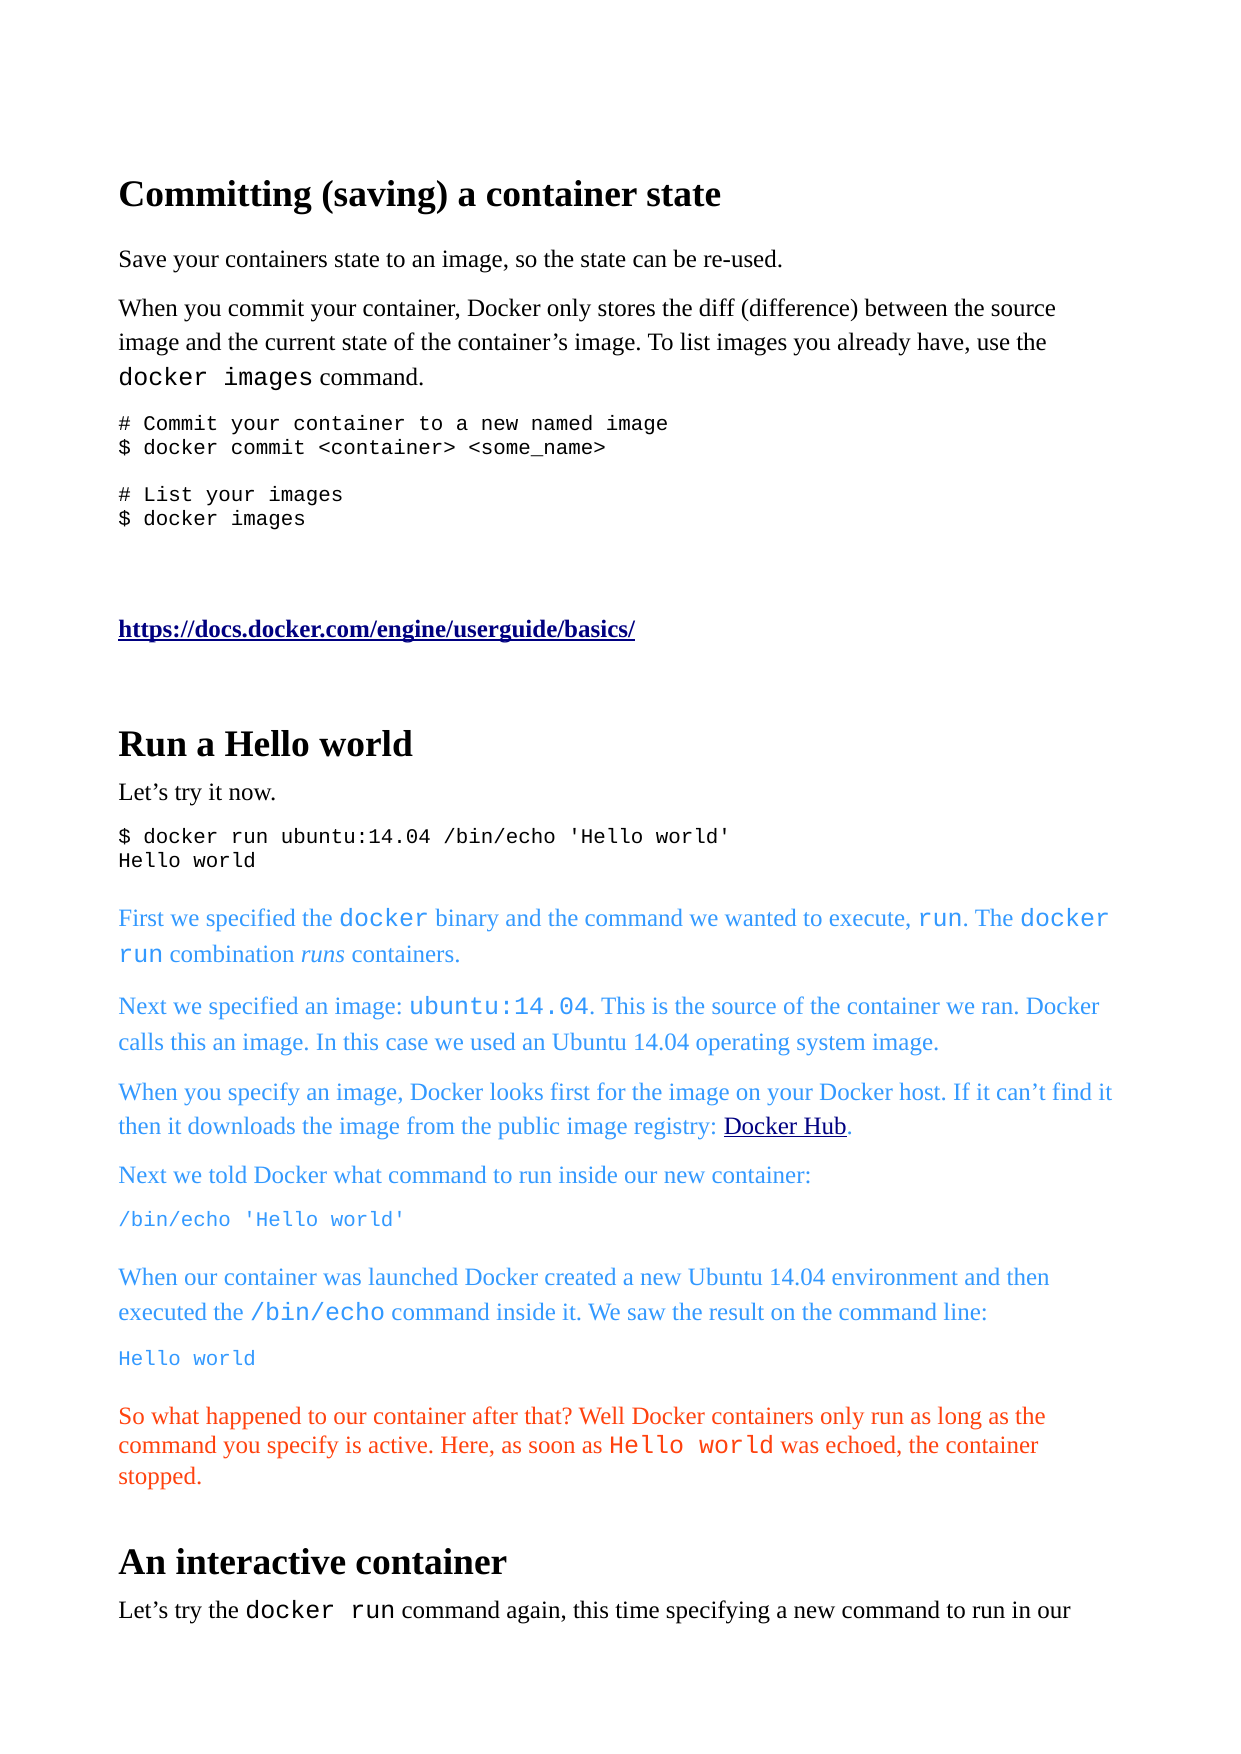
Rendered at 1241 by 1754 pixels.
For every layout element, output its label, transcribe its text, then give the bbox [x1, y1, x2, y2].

text When you commit your container, Docker only stores the diff (difference) between the source image and the current state of the container’s image. To list images you already have, use the docker images command. [118, 293, 1122, 393]
text Hello world [118, 850, 1122, 873]
text Next we specified an image: ubuntu:14.04. This is the source of the container we ran. Docker calls this an image. In this case we used an Ubuntu 14.04 operating system image. [118, 991, 1122, 1056]
text $ docker run ubuntu:14.04 /bin/echo 'Hello world' [118, 826, 1122, 850]
text /bin/echo 'Hello world' [118, 1209, 1122, 1233]
text Let’s try it now. [118, 777, 1122, 806]
subtitle Run a Hello world [118, 721, 1122, 764]
subtitle Committing (saving) a container state [118, 171, 1122, 214]
text # List your images [118, 484, 1122, 508]
text Save your containers state to an image, so the state can be re-used. [118, 244, 1122, 273]
text # Commit your container to a new named image [118, 413, 1122, 437]
text When our container was launched Docker created a new Ubuntu 14.04 environment and then executed the /bin/echo command inside it. We saw the result on the command line: [118, 1262, 1122, 1328]
text Hello world [118, 1348, 1122, 1372]
text Next we told Docker what command to run inside our new container: [118, 1160, 1122, 1189]
text So what happened to our container after that? Well Docker containers only run as long as the command you specify is active. Here, as soon as Hello world was echoed, the container stopped. [118, 1401, 1122, 1490]
text $ docker images [118, 508, 1122, 532]
subtitle An interactive container [118, 1539, 1122, 1582]
text Let’s try the docker run command again, this time specifying a new command to run in our [118, 1595, 1122, 1626]
text First we specified the docker binary and the command we wanted to execute, run. The docker run combination runs containers. [118, 903, 1122, 970]
text When you specify an image, Docker looks first for the image on your Docker host. If it can’t find it then it downloads the image from the public image registry: Docker Hub. [118, 1077, 1122, 1140]
text https://docs.docker.com/engine/userguide/basics/ [118, 614, 1122, 643]
text $ docker commit <container> <some_name> [118, 437, 1122, 461]
